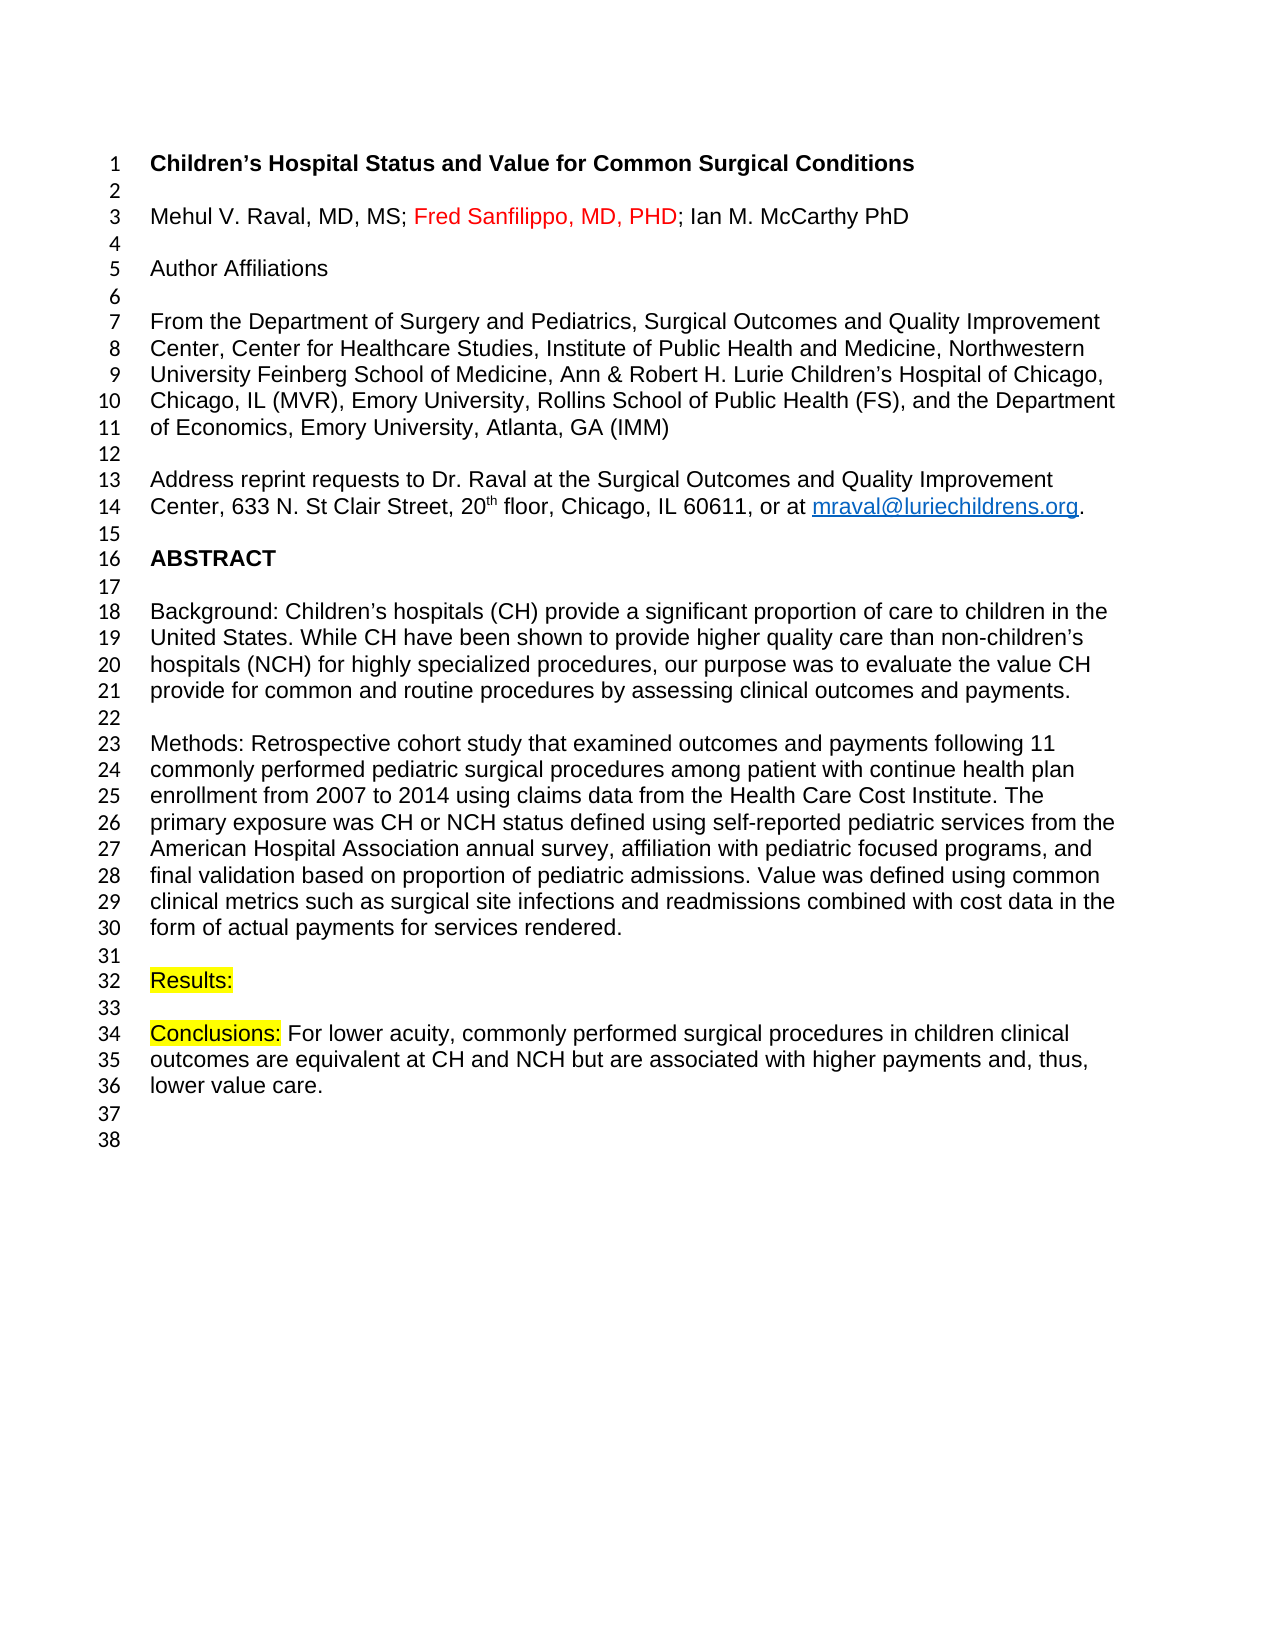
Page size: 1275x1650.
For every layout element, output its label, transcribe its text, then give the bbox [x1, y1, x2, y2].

text From the Department of Surgery and Pediatrics, Surgical Outcomes and Quality Improvement Center, Center for Healthcare Studies, Institute of Public Health and Medicine, Northwestern University Feinberg School of Medicine, Ann & Robert H. Lurie Children’s Hospital of Chicago, Chicago, IL (MVR), Emory University, Rollins School of Public Health (FS), and the Department of Economics, Emory University, Atlanta, GA (IMM) [150, 308, 1125, 440]
text Background: Children’s hospitals (CH) provide a significant proportion of care to children in the United States. While CH have been shown to provide higher quality care than non-children’s hospitals (NCH) for highly specialized procedures, our purpose was to evaluate the value CH provide for common and routine procedures by assessing clinical outcomes and payments. [150, 598, 1125, 703]
text Results: [150, 967, 1125, 993]
text Children’s Hospital Status and Value for Common Surgical Conditions [150, 150, 1125, 176]
text Author Affiliations [150, 255, 1125, 282]
text Conclusions: For lower acuity, commonly performed surgical procedures in children clinical outcomes are equivalent at CH and NCH but are associated with higher payments and, thus, lower value care. [150, 1020, 1125, 1099]
text Mehul V. Raval, MD, MS; Fred Sanfilippo, MD, PHD; Ian M. McCarthy PhD [150, 203, 1125, 229]
text ABSTRACT [150, 545, 1125, 572]
text Methods: Retrospective cohort study that examined outcomes and payments following 11 commonly performed pediatric surgical procedures among patient with continue health plan enrollment from 2007 to 2014 using claims data from the Health Care Cost Institute. The primary exposure was CH or NCH status defined using self-reported pediatric services from the American Hospital Association annual survey, affiliation with pediatric focused programs, and final validation based on proportion of pediatric admissions. Value was defined using common clinical metrics such as surgical site infections and readmissions combined with cost data in the form of actual payments for services rendered. [150, 730, 1125, 941]
text Address reprint requests to Dr. Raval at the Surgical Outcomes and Quality Improvement Center, 633 N. St Clair Street, 20th floor, Chicago, IL 60611, or at mraval@luriechildrens.org. [150, 466, 1125, 519]
